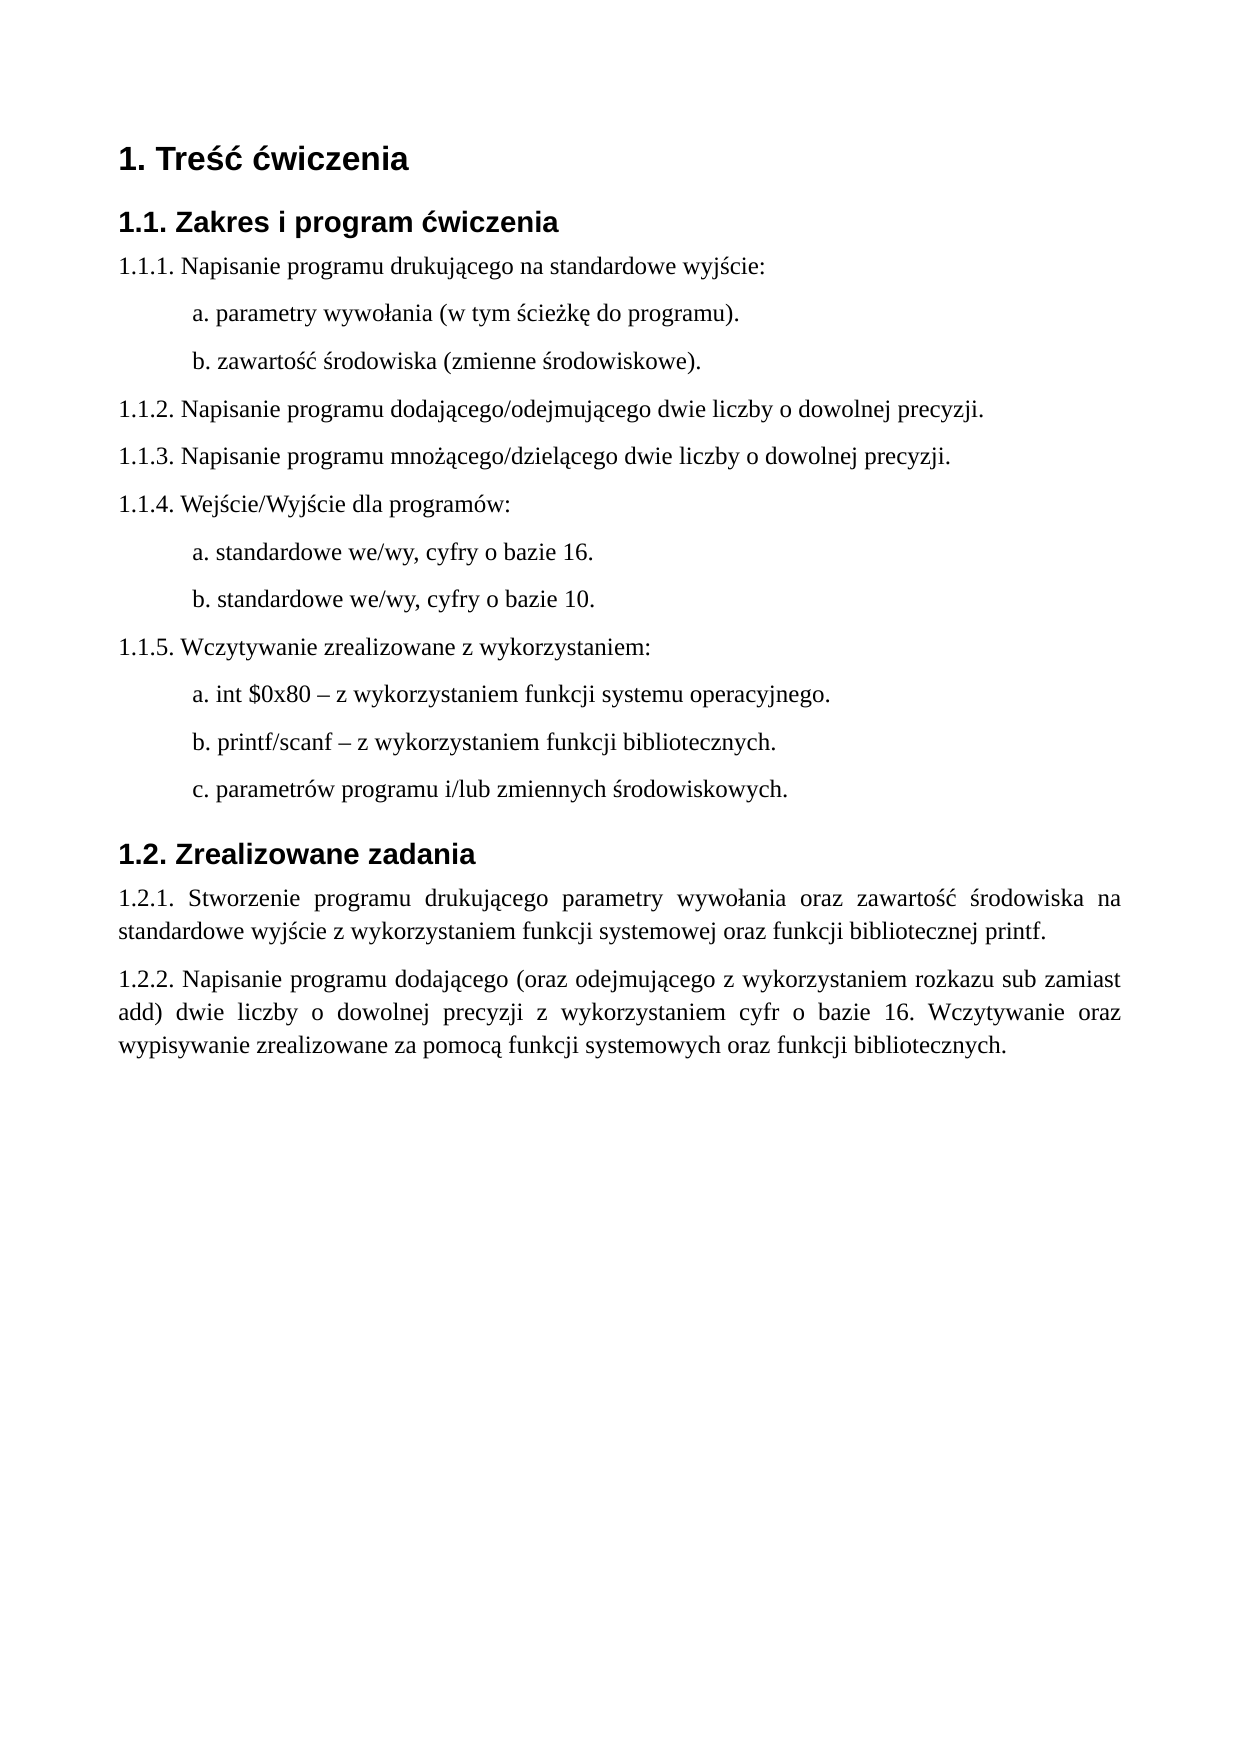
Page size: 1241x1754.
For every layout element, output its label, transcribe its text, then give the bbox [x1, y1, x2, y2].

text a. parametry wywołania (w tym ścieżkę do programu). [118, 298, 1122, 327]
text b. zawartość środowiska (zmienne środowiskowe). [118, 346, 1122, 375]
text 1.2.2. Napisanie programu dodającego (oraz odejmującego z wykorzystaniem rozkazu sub zamiast add) dwie liczby o dowolnej precyzji z wykorzystaniem cyfr o bazie 16. Wczytywanie oraz wypisywanie zrealizowane za pomocą funkcji systemowych oraz funkcji bibliotecznych. [118, 964, 1122, 1058]
text a. int $0x80 – z wykorzystaniem funkcji systemu operacyjnego. [118, 679, 1122, 708]
text 1.1.4. Wejście/Wyjście dla programów: [118, 489, 1122, 518]
text b. printf/scanf – z wykorzystaniem funkcji bibliotecznych. [118, 727, 1122, 756]
text 1.2.1. Stworzenie programu drukującego parametry wywołania oraz zawartość środowiska na standardowe wyjście z wykorzystaniem funkcji systemowej oraz funkcji bibliotecznej printf. [118, 883, 1122, 945]
text 1.1.2. Napisanie programu dodającego/odejmującego dwie liczby o dowolnej precyzji. [118, 394, 1122, 422]
text c. parametrów programu i/lub zmiennych środowiskowych. [118, 774, 1122, 803]
subtitle 1. Treść ćwiczenia [118, 139, 1122, 178]
text 1.1.1. Napisanie programu drukującego na standardowe wyjście: [118, 251, 1122, 280]
text 1.1.3. Napisanie programu mnożącego/dzielącego dwie liczby o dowolnej precyzji. [118, 441, 1122, 470]
subtitle 1.2. Zrealizowane zadania [118, 837, 1122, 871]
text b. standardowe we/wy, cyfry o bazie 10. [118, 584, 1122, 613]
text 1.1.5. Wczytywanie zrealizowane z wykorzystaniem: [118, 632, 1122, 661]
text a. standardowe we/wy, cyfry o bazie 16. [118, 537, 1122, 565]
subtitle 1.1. Zakres i program ćwiczenia [118, 205, 1122, 238]
